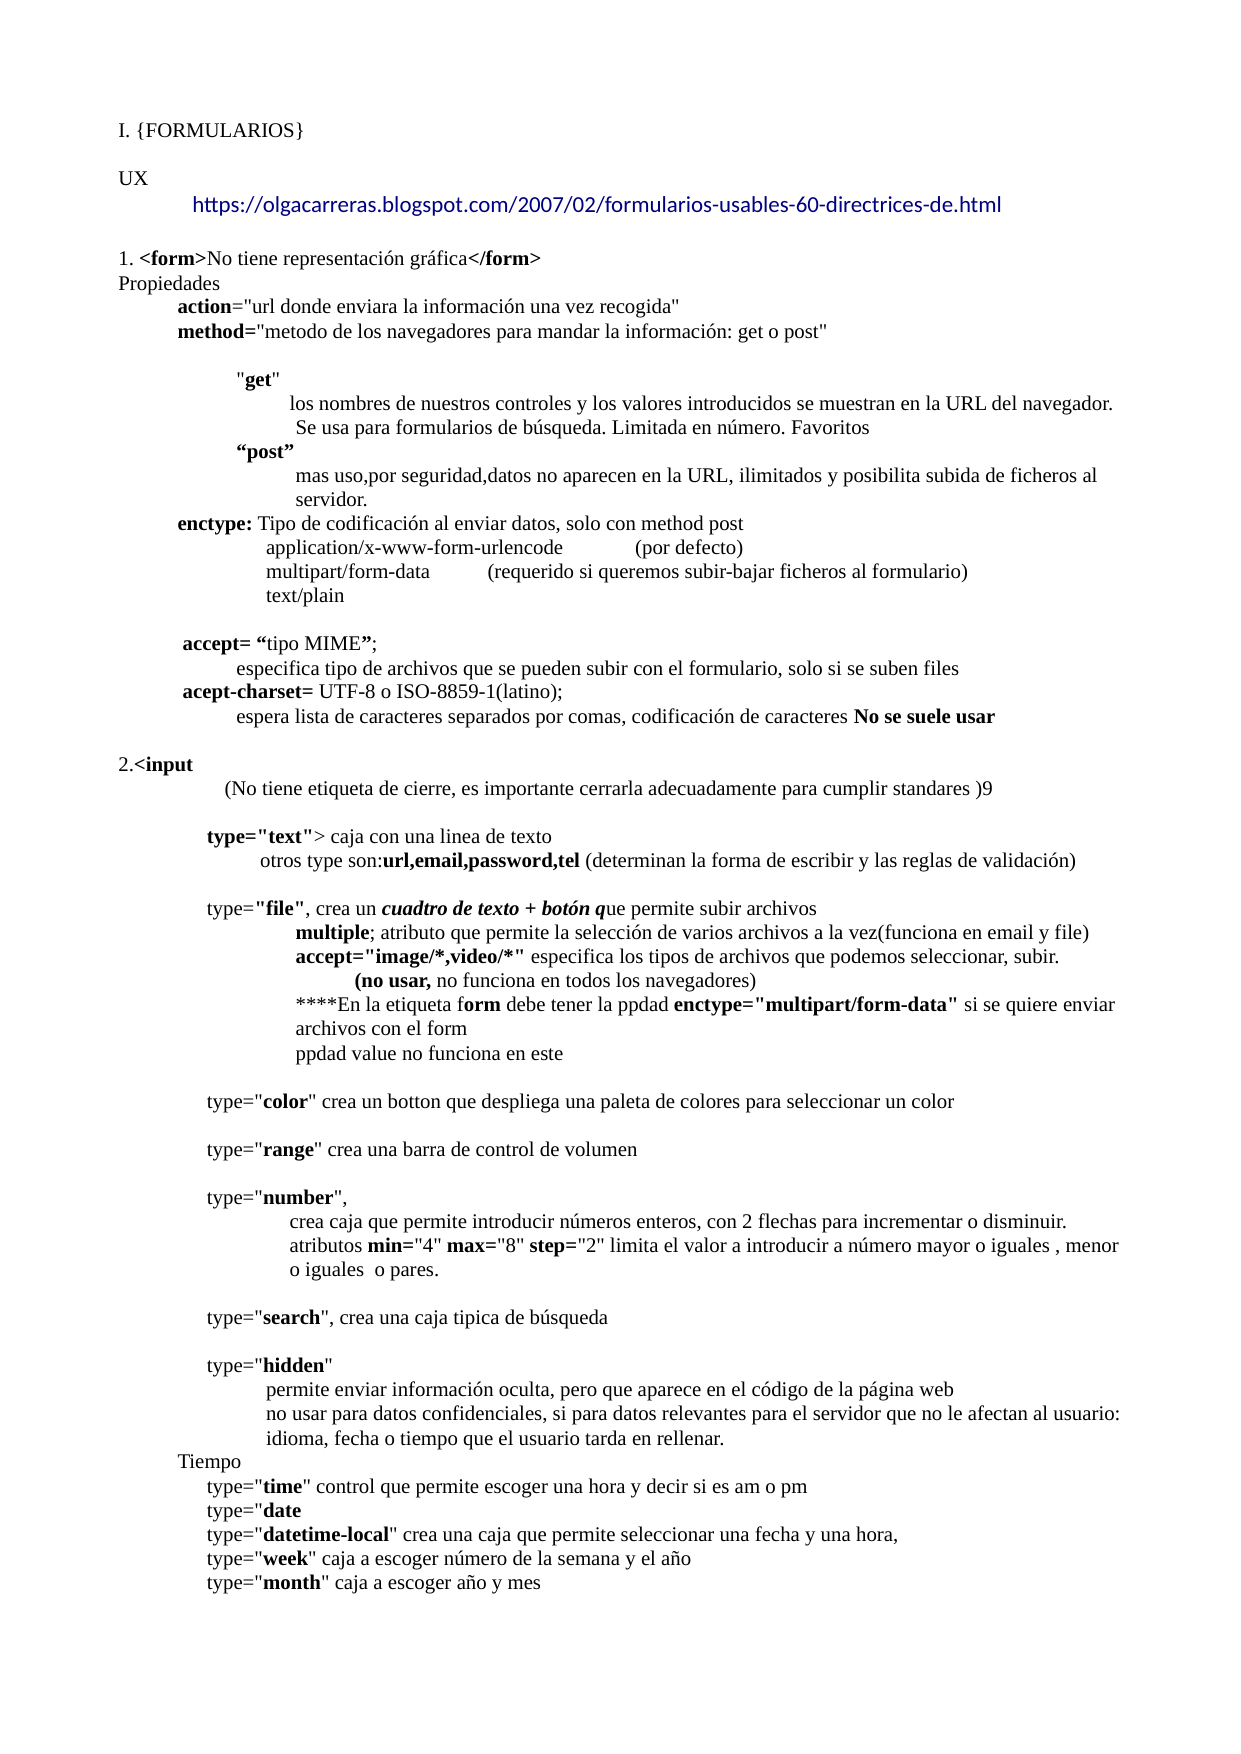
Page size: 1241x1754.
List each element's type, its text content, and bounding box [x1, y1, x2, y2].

text type="range" crea una barra de control de volumen [207, 1137, 1122, 1161]
text (no usar, no funciona en todos los navegadores) [354, 968, 1122, 992]
text Se usa para formularios de búsqueda. Limitada en número. Favoritos [295, 415, 1122, 439]
text ****En la etiqueta form debe tener la ppdad enctype="multipart/form-data" si se quiere enviar archivos con el form [295, 992, 1122, 1040]
text method="metodo de los navegadores para mandar la información: get o post" [177, 318, 1122, 343]
text type="search", crea una caja tipica de búsqueda [207, 1305, 1122, 1329]
text type="hidden" [207, 1353, 1122, 1377]
text type="file", crea un cuadtro de texto + botón que permite subir archivos [207, 896, 1122, 920]
text permite enviar información oculta, pero que aparece en el código de la página web [266, 1377, 1122, 1401]
text application/x-www-form-urlencode (por defecto) [266, 535, 1122, 559]
text atributos min="4" max="8" step="2" limita el valor a introducir a número mayor o iguales , menor o iguales o pares. [289, 1233, 1122, 1281]
text "get" [236, 367, 1122, 391]
text ppdad value no funciona en este [295, 1040, 1122, 1064]
text 1. <form>No tiene representación gráfica</form> [118, 246, 1122, 270]
text accept= “tipo MIME”; [177, 631, 1122, 655]
text especifica tipo de archivos que se pueden subir con el formulario, solo si se suben files [236, 655, 1122, 679]
text espera lista de caracteres separados por comas, codificación de caracteres No se suele usar [236, 703, 1122, 728]
text crea caja que permite introducir números enteros, con 2 flechas para incrementar o disminuir. [289, 1209, 1122, 1233]
text enctype: Tipo de codificación al enviar datos, solo con method post [177, 511, 1122, 535]
text acept-charset= UTF-8 o ISO-8859-1(latino); [177, 679, 1122, 703]
text multipart/form-data (requerido si queremos subir-bajar ficheros al formulario) [266, 559, 1122, 583]
text https://olgacarreras.blogspot.com/2007/02/formularios-usables-60-directrices-de.html [118, 190, 1122, 218]
text Propiedades [118, 270, 1122, 294]
text I. {FORMULARIOS} [118, 118, 1122, 142]
text type="text"> caja con una linea de texto [207, 824, 1122, 848]
text type="time" control que permite escoger una hora y decir si es am o pm [207, 1473, 1122, 1498]
text (No tiene etiqueta de cierre, es importante cerrarla adecuadamente para cumplir standares )9 [224, 776, 1122, 800]
text type="number", [207, 1185, 1122, 1209]
text mas uso,por seguridad,datos no aparecen en la URL, ilimitados y posibilita subida de ficheros al servidor. [295, 463, 1122, 511]
text type="datetime-local" crea una caja que permite seleccionar una fecha y una hora, [207, 1522, 1122, 1546]
text accept="image/*,video/*" especifica los tipos de archivos que podemos seleccionar, subir. [295, 944, 1122, 968]
text text/plain [266, 583, 1122, 607]
text type="month" caja a escoger año y mes [207, 1570, 1122, 1594]
text Tiempo [177, 1449, 1122, 1473]
text UX [118, 166, 1122, 190]
text los nombres de nuestros controles y los valores introducidos se muestran en la URL del navegador. [289, 391, 1122, 415]
text multiple; atributo que permite la selección de varios archivos a la vez(funciona en email y file) [295, 920, 1122, 944]
text action="url donde enviara la información una vez recogida" [177, 294, 1122, 318]
text type="date [207, 1498, 1122, 1522]
text “post” [236, 439, 1122, 463]
text otros type son:url,email,password,tel (determinan la forma de escribir y las reglas de validación) [260, 848, 1122, 872]
text no usar para datos confidenciales, si para datos relevantes para el servidor que no le afectan al usuario: idioma, fecha o tiempo que el usuario tarda en rellenar. [266, 1401, 1122, 1449]
text type="week" caja a escoger número de la semana y el año [207, 1546, 1122, 1570]
text 2.<input [118, 752, 1122, 776]
text type="color" crea un botton que despliega una paleta de colores para seleccionar un color [207, 1088, 1122, 1113]
